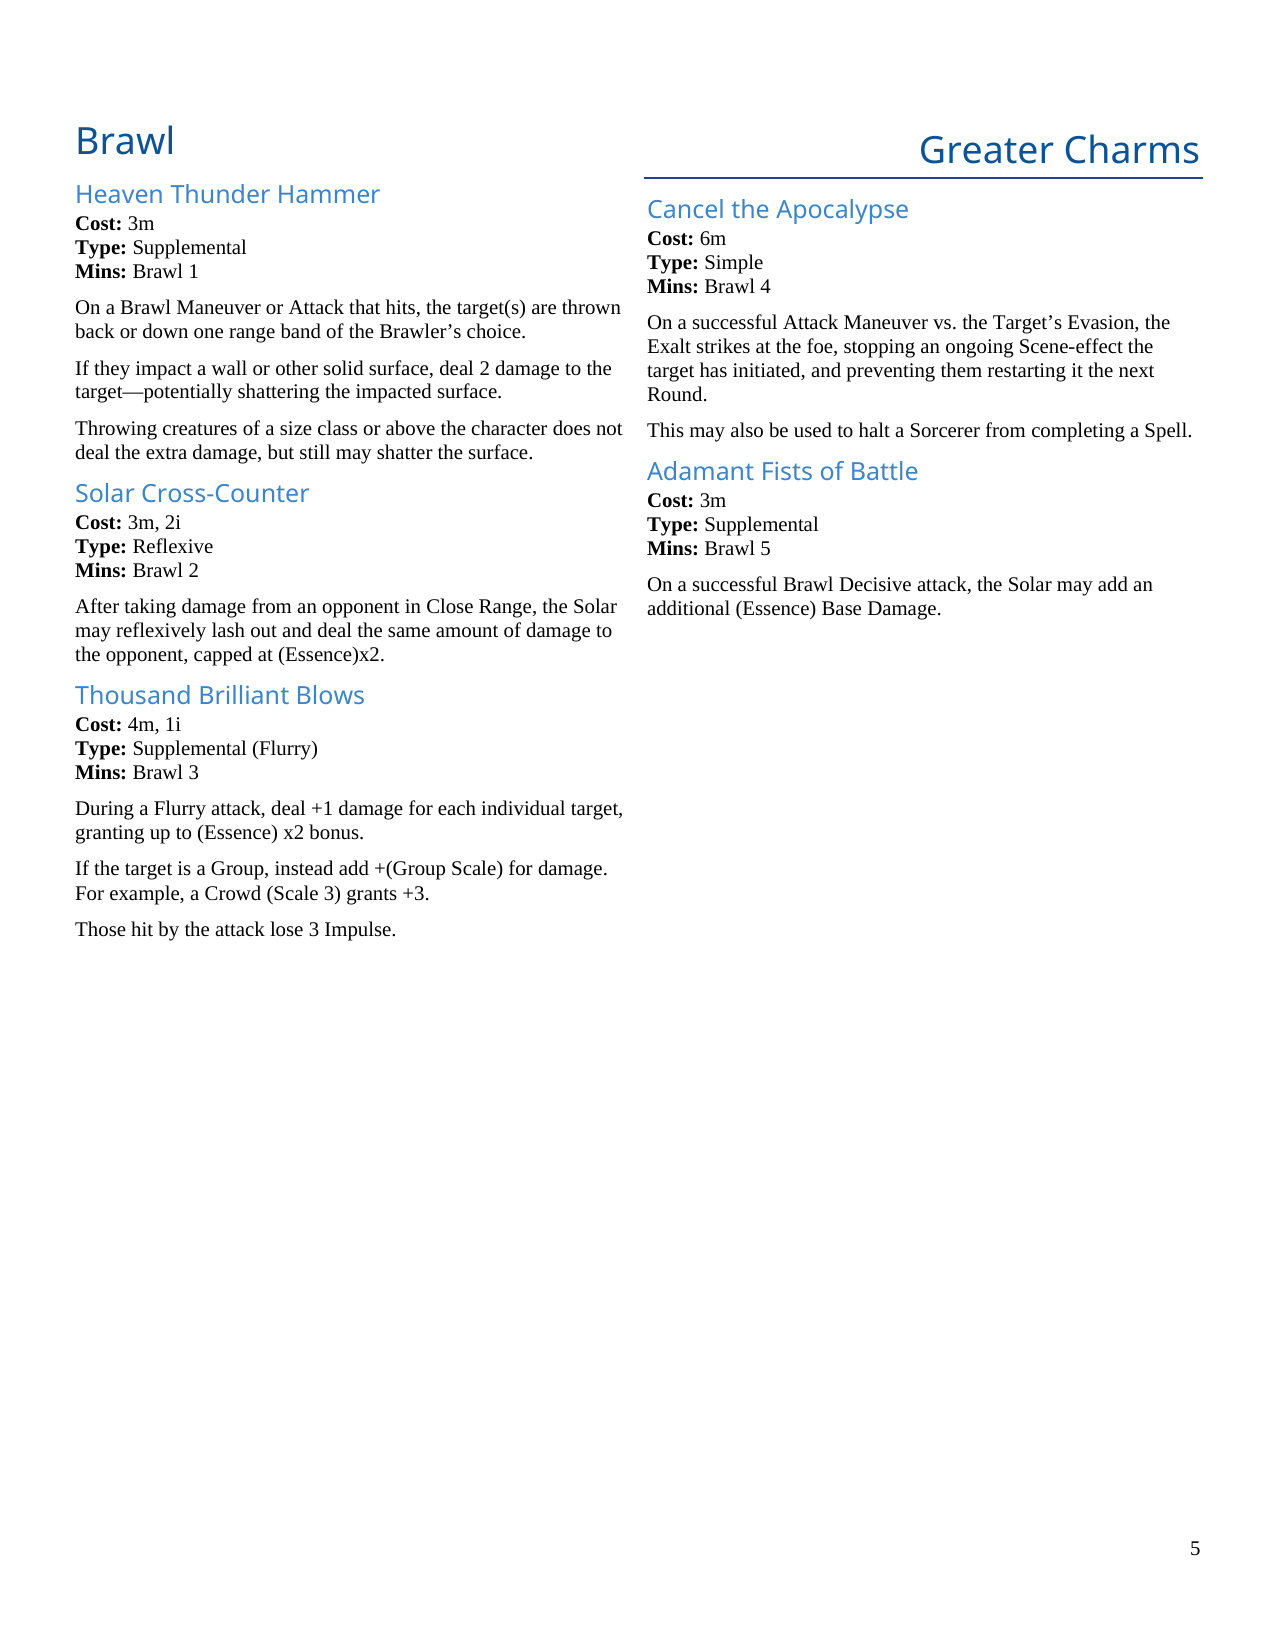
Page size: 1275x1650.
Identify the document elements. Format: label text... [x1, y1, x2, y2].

subtitle Thousand Brilliant Blows [75, 678, 628, 712]
subtitle Solar Cross-Counter [75, 476, 628, 510]
text Cost: 6m Type: Simple Mins: Brawl 4 [647, 226, 1200, 298]
text Cost: 3m, 2i Type: Reflexive Mins: Brawl 2 [75, 510, 628, 582]
text Cost: 3m Type: Supplemental Mins: Brawl 5 [647, 488, 1200, 560]
text On a successful Attack Maneuver vs. the Target’s Evasion, the Exalt strikes at the foe, stopping an ongoing Scene-effect the target has initiated, and preventing them restarting it the next Round. [647, 310, 1200, 406]
text Cost: 4m, 1i Type: Supplemental (Flurry) Mins: Brawl 3 [75, 712, 628, 784]
text This may also be used to halt a Sorcerer from completing a Spell. [647, 418, 1200, 442]
subtitle Greater Charms [644, 120, 1203, 177]
text Cost: 3m Type: Supplemental Mins: Brawl 1 [75, 211, 628, 283]
text On a Brawl Maneuver or Attack that hits, the target(s) are thrown back or down one range band of the Brawler’s choice. [75, 295, 628, 343]
text Those hit by the attack lose 3 Impulse. [75, 916, 628, 941]
text Throwing creatures of a size class or above the character does not deal the extra damage, but still may shatter the surface. [75, 416, 628, 464]
text During a Flurry attack, deal +1 damage for each individual target, granting up to (Essence) x2 bonus. [75, 796, 628, 844]
subtitle Brawl [75, 114, 628, 165]
text If they impact a wall or other solid surface, deal 2 damage to the target—potentially shattering the impacted surface. [75, 355, 628, 403]
text On a successful Brawl Decisive attack, the Solar may add an additional (Essence) Base Damage. [647, 572, 1200, 620]
text After taking damage from an opponent in Close Range, the Solar may reflexively lash out and deal the same amount of damage to the opponent, capped at (Essence)x2. [75, 594, 628, 666]
subtitle Cancel the Apocalypse [647, 191, 1200, 226]
text If the target is a Group, instead add +(Group Scale) for damage. For example, a Crowd (Scale 3) grants +3. [75, 856, 628, 904]
subtitle Adamant Fists of Battle [647, 454, 1200, 488]
subtitle Heaven Thunder Hammer [75, 177, 628, 211]
